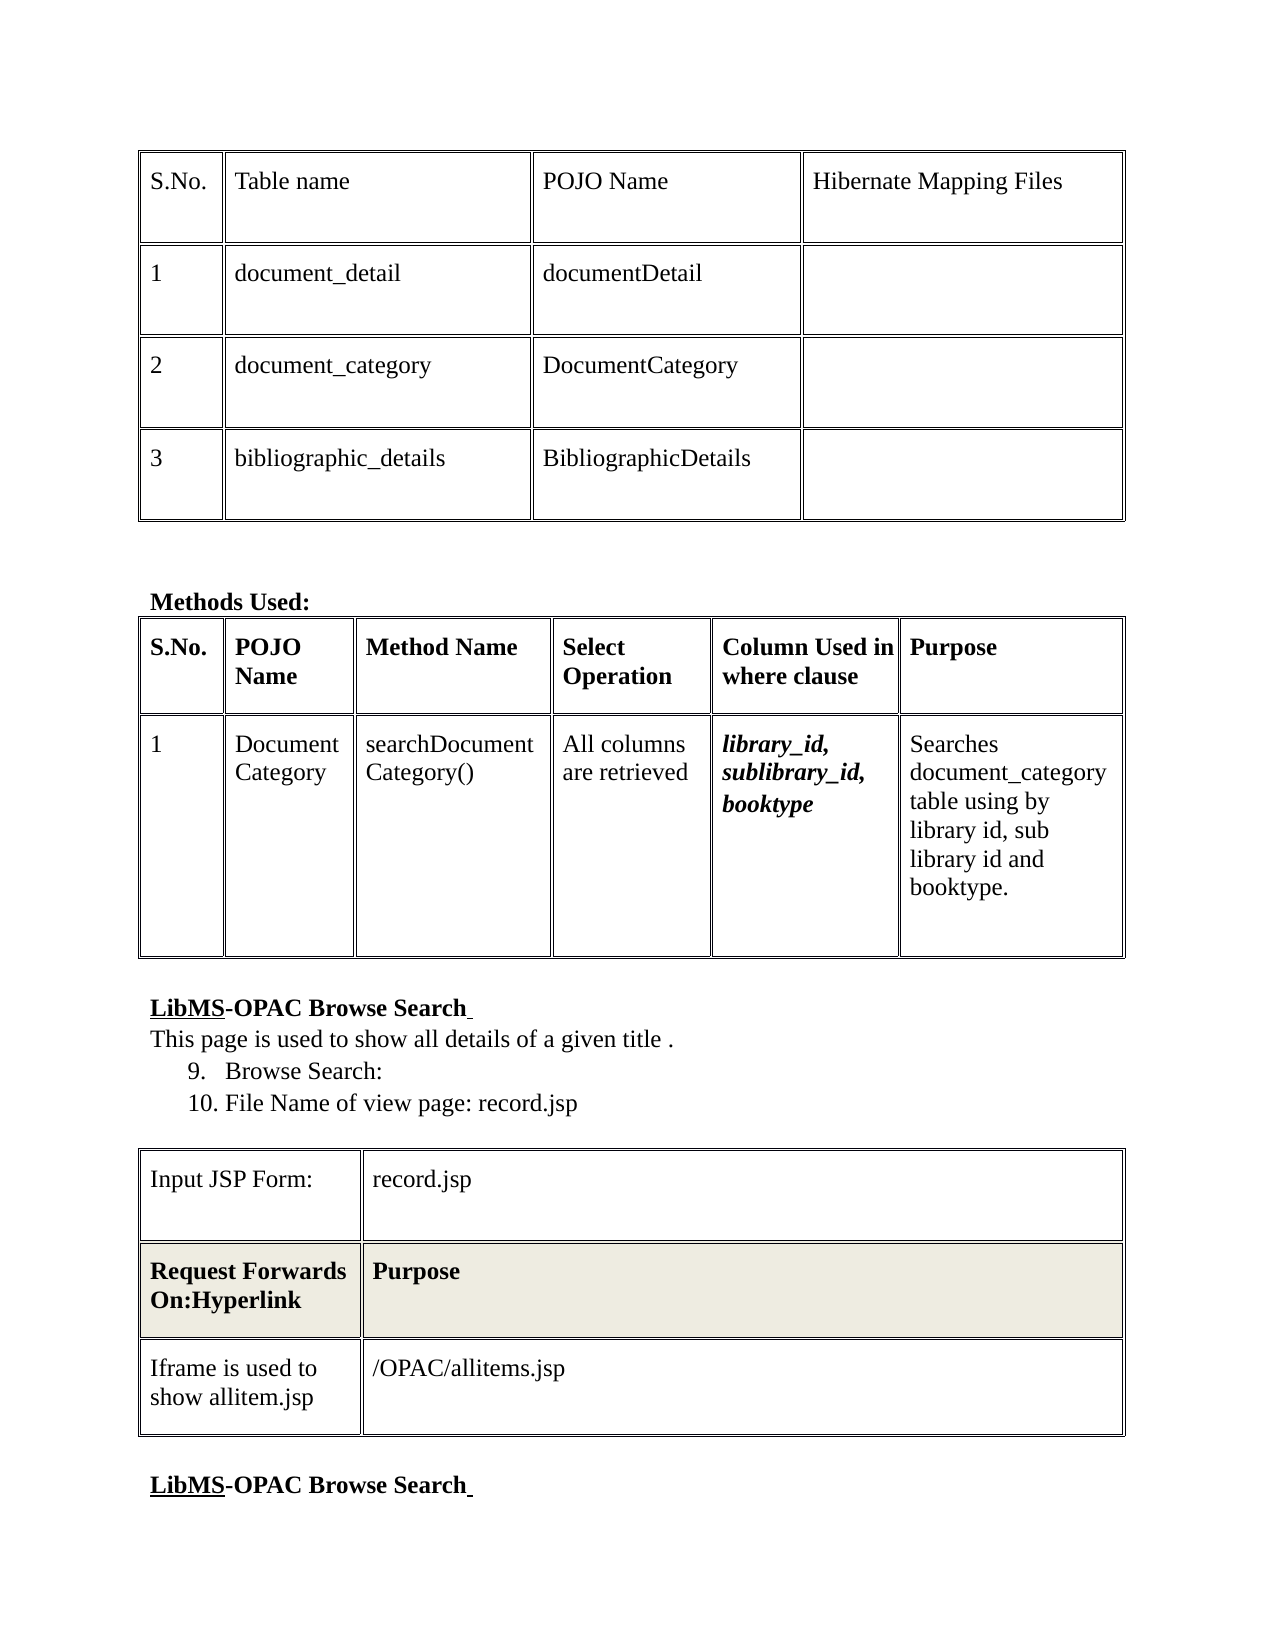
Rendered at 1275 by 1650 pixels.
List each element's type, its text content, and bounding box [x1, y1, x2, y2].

table_cell [804, 246, 1122, 334]
table_header Hibernate Mapping Files [804, 153, 1122, 242]
table_cell /OPAC/allitems.jsp [364, 1340, 1122, 1433]
text LibMS-OPAC Browse Search [150, 993, 1125, 1021]
table_cell 2 [141, 338, 222, 427]
table_cell searchDocumentCategory() [357, 716, 550, 956]
table_cell 1 [141, 246, 222, 334]
table_cell BibliographicDetails [534, 430, 800, 519]
list Browse Search: [187, 1056, 1125, 1085]
table_header Column Used in where clause [713, 619, 898, 713]
table_header POJO Name [534, 153, 800, 242]
table_cell documentDetail [534, 246, 800, 334]
table_cell document_category [226, 338, 530, 427]
table_header S.No. [141, 619, 223, 713]
table_cell Purpose [364, 1244, 1122, 1337]
table_cell document_detail [226, 246, 530, 334]
text Methods Used: [150, 587, 1125, 616]
list File Name of view page: record.jsp [187, 1088, 1125, 1116]
table_header POJO Name [226, 619, 353, 713]
table_cell All columns are retrieved [554, 716, 710, 956]
table_header record.jsp [364, 1151, 1122, 1240]
table_cell bibliographic_details [226, 430, 530, 519]
table_header Select Operation [554, 619, 710, 713]
text LibMS-OPAC Browse Search [150, 1470, 1125, 1499]
table_cell Iframe is used to show allitem.jsp [141, 1340, 360, 1433]
table_cell Request Forwards On:Hyperlink [141, 1244, 360, 1337]
table_cell library_id, sublibrary_id, booktype [713, 716, 898, 956]
table_header Method Name [357, 619, 550, 713]
table_cell Searches document_category table using by library id, sub library id and booktype. [901, 716, 1122, 956]
table_header Input JSP Form: [141, 1151, 360, 1240]
table_cell [804, 338, 1122, 427]
table_cell [804, 430, 1122, 519]
table_cell 1 [141, 716, 223, 956]
table_cell DocumentCategory [226, 716, 353, 956]
table_header Table name [226, 153, 530, 242]
text This page is used to show all details of a given title . [150, 1024, 1125, 1053]
table_header Purpose [901, 619, 1122, 713]
table_header S.No. [141, 153, 222, 242]
table_cell DocumentCategory [534, 338, 800, 427]
table_cell 3 [141, 430, 222, 519]
